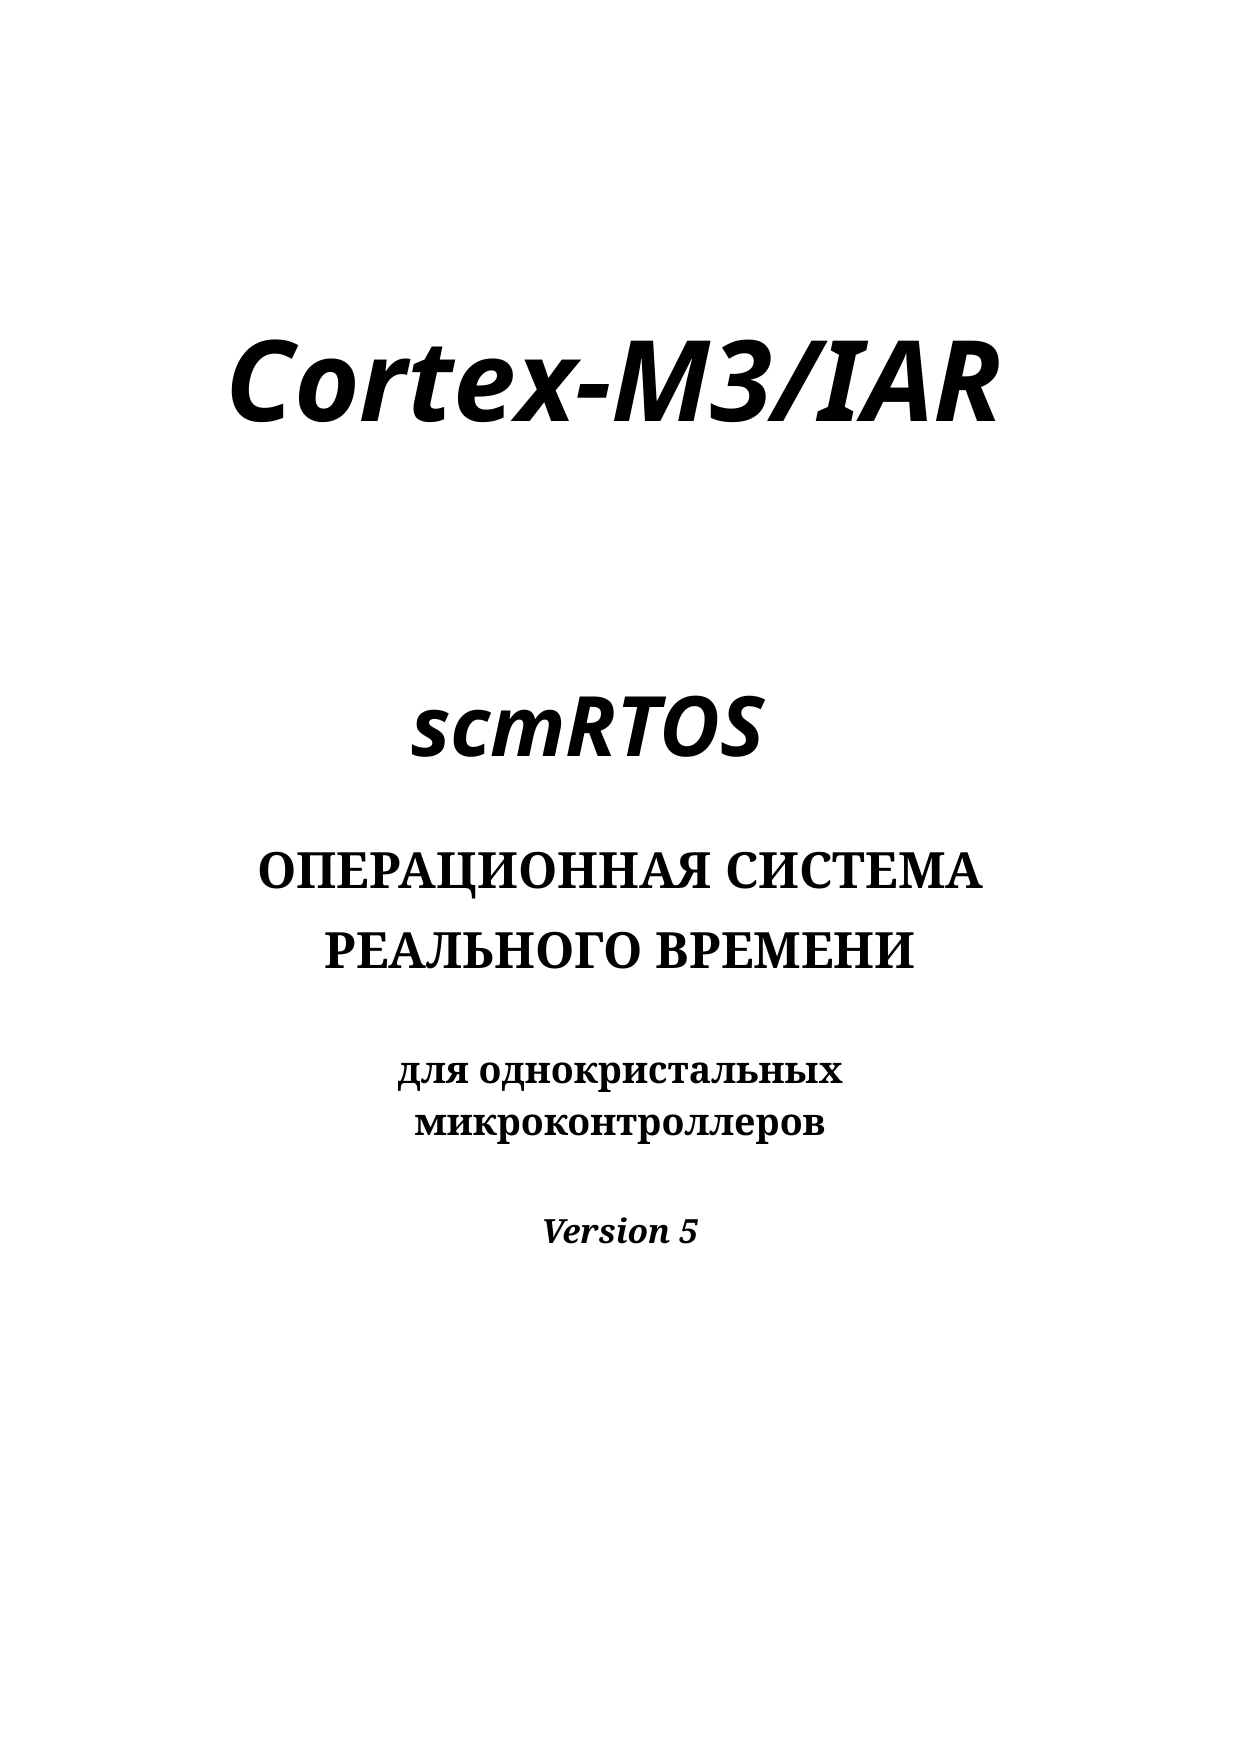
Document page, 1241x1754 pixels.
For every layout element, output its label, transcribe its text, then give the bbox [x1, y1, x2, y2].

text для однокристальных [118, 1044, 1122, 1095]
text ОПЕРАЦИОННАЯ СИСТЕМА [118, 834, 1122, 903]
text Version 5 [120, 1208, 1122, 1254]
text Cortex-M3/IAR [118, 301, 1122, 454]
text РЕАЛЬНОГО ВРЕМЕНИ [118, 915, 1122, 983]
text микроконтроллеров [118, 1095, 1122, 1146]
text scmRTOS [411, 668, 1122, 781]
